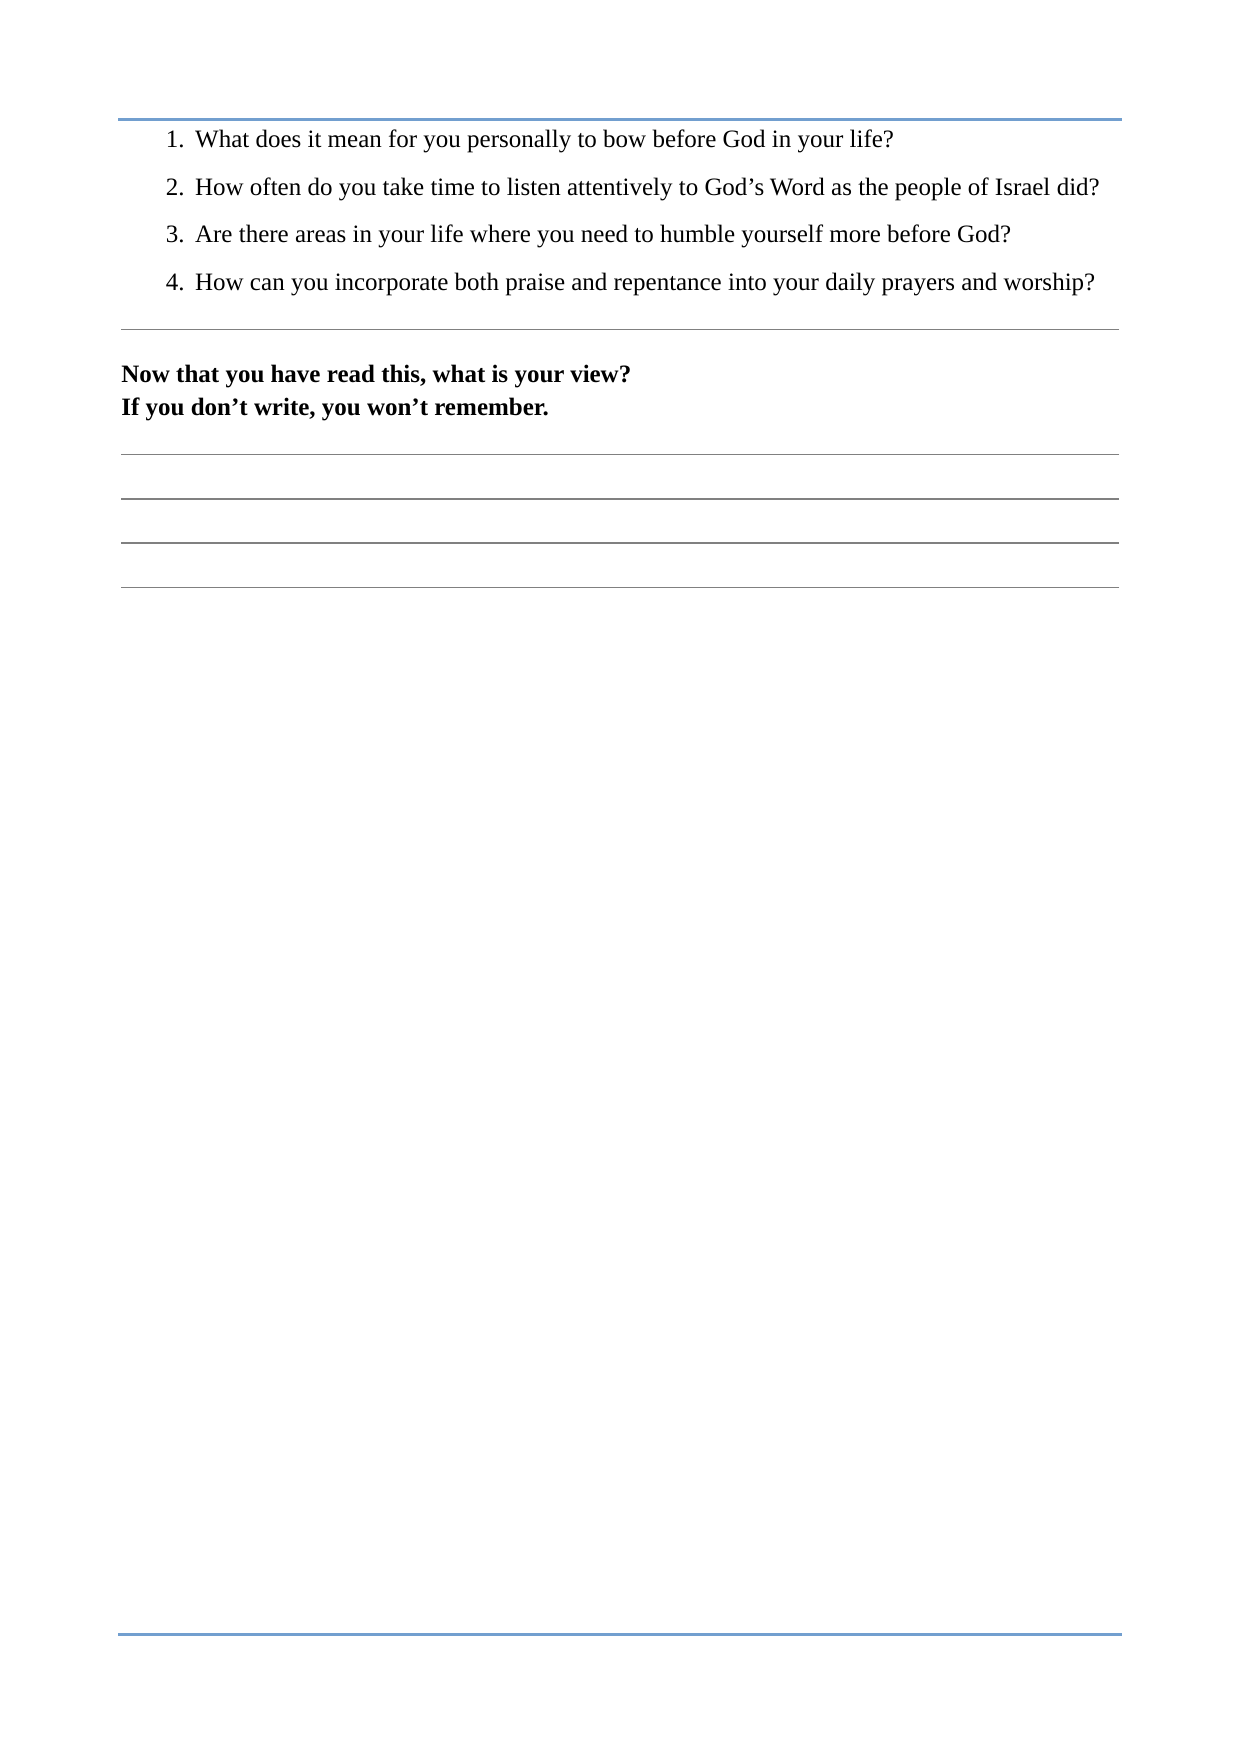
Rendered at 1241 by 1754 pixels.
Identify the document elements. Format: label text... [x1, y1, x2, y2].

text Now that you have read this, what is your view? If you don’t write, you won’t remember. [121, 359, 1119, 421]
list How can you incorporate both praise and repentance into your daily prayers and worship? [166, 267, 1119, 296]
list How often do you take time to listen attentively to God’s Word as the people of Israel did? [166, 172, 1119, 201]
list Are there areas in your life where you need to humble yourself more before God? [166, 219, 1119, 248]
list What does it mean for you personally to bow before God in your life? [166, 124, 1119, 153]
